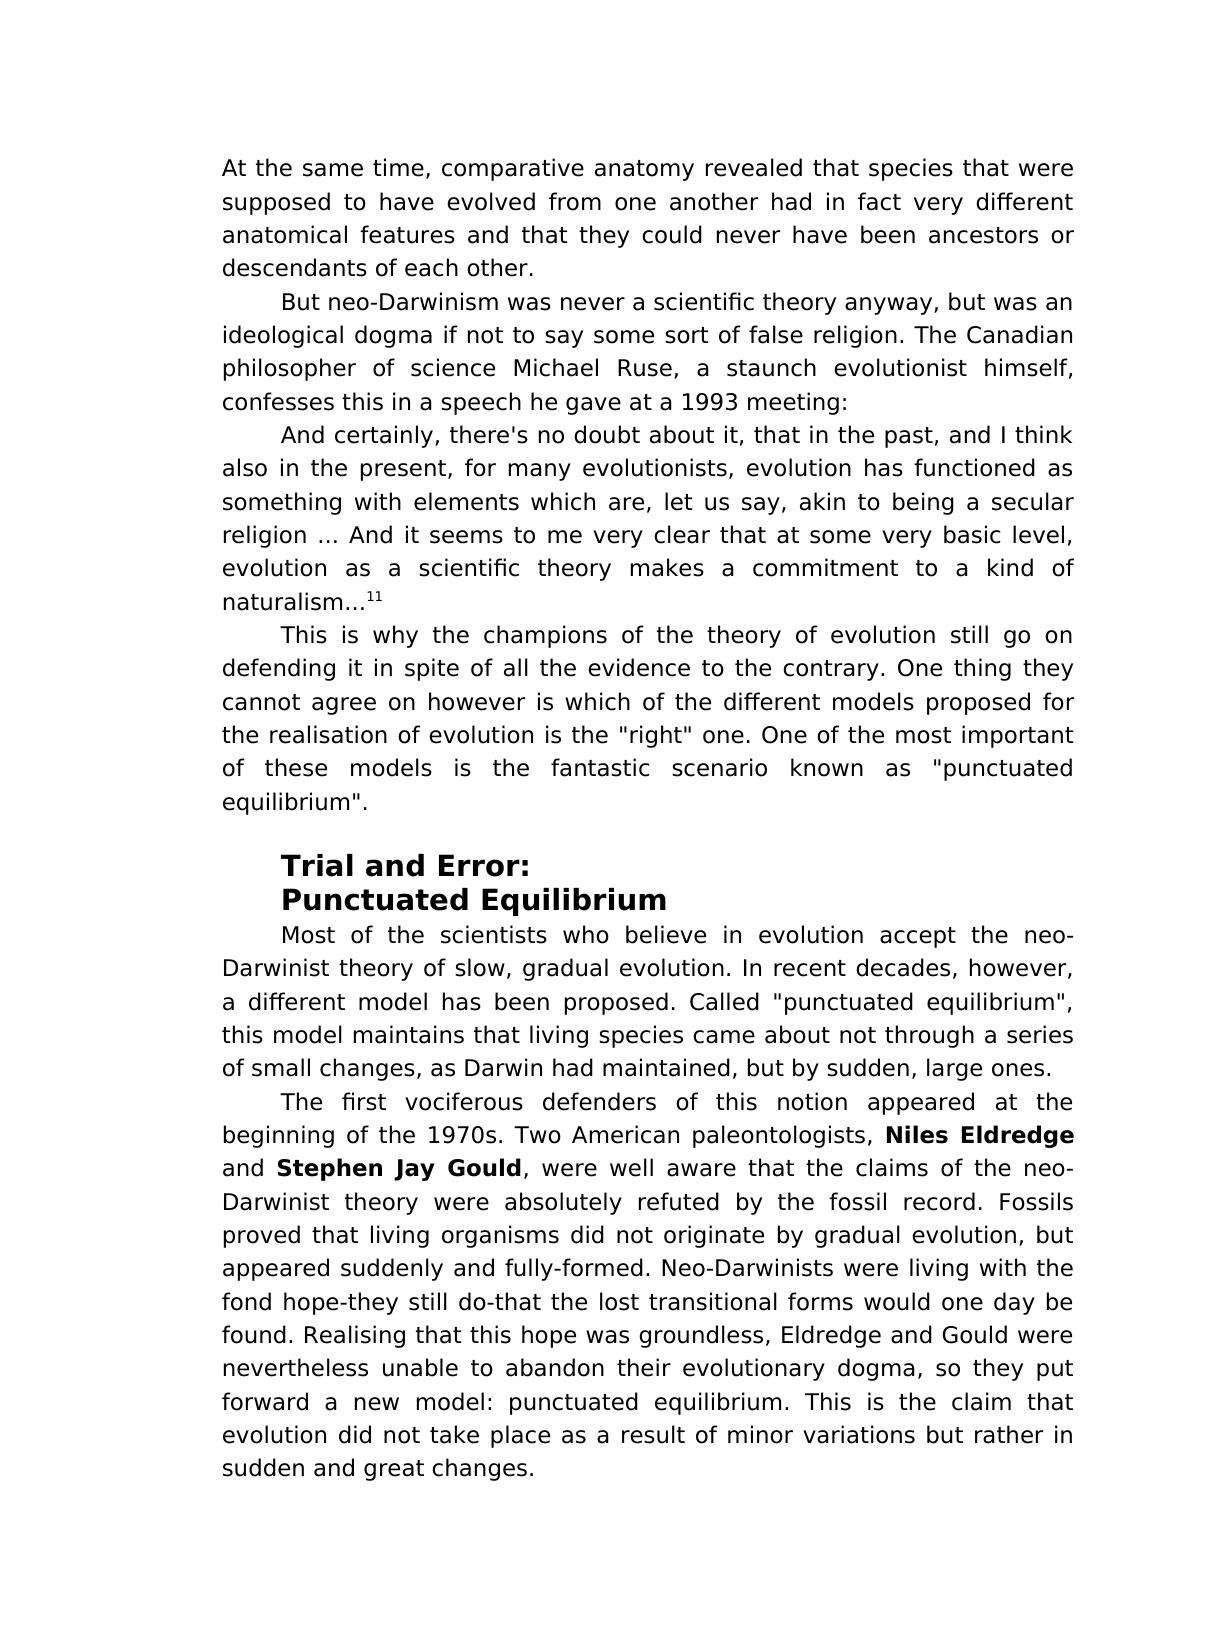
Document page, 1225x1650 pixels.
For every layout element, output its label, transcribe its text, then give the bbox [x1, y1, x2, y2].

text This is why the champions of the theory of evolution still go on defending it in spite of all the evidence to the contrary. One thing they cannot agree on however is which of the different models proposed for the realisation of evolution is the "right" one. One of the most important of these models is the fantastic scenario known as "punctuated equilibrium". [222, 617, 1075, 817]
text And certainly, there's no doubt about it, that in the past, and I think also in the present, for many evolutionists, evolution has functioned as something with elements which are, let us say, akin to being a secular religion ... And it seems to me very clear that at some very basic level, evolution as a scientific theory makes a commitment to a kind of naturalism...11 [222, 417, 1075, 617]
text Trial and Error: [222, 850, 1075, 883]
text The first vociferous defenders of this notion appeared at the beginning of the 1970s. Two American paleontologists, Niles Eldredge and Stephen Jay Gould, were well aware that the claims of the neo-Darwinist theory were absolutely refuted by the fossil record. Fossils proved that living organisms did not originate by gradual evolution, but appeared suddenly and fully-formed. Neo-Darwinists were living with the fond hope-they still do-that the lost transitional forms would one day be found. Realising that this hope was groundless, Eldredge and Gould were nevertheless unable to abandon their evolutionary dogma, so they put forward a new model: punctuated equilibrium. This is the claim that evolution did not take place as a result of minor variations but rather in sudden and great changes. [222, 1083, 1075, 1483]
text Most of the scientists who believe in evolution accept the neo-Darwinist theory of slow, gradual evolution. In recent decades, however, a different model has been proposed. Called "punctuated equilibrium", this model maintains that living species came about not through a series of small changes, as Darwin had maintained, but by sudden, large ones. [222, 917, 1075, 1083]
text At the same time, comparative anatomy revealed that species that were supposed to have evolved from one another had in fact very different anatomical features and that they could never have been ancestors or descendants of each other. [222, 150, 1075, 283]
text Punctuated Equilibrium [222, 883, 1075, 917]
text But neo-Darwinism was never a scientific theory anyway, but was an ideological dogma if not to say some sort of false religion. The Canadian philosopher of science Michael Ruse, a staunch evolutionist himself, confesses this in a speech he gave at a 1993 meeting: [222, 283, 1075, 417]
